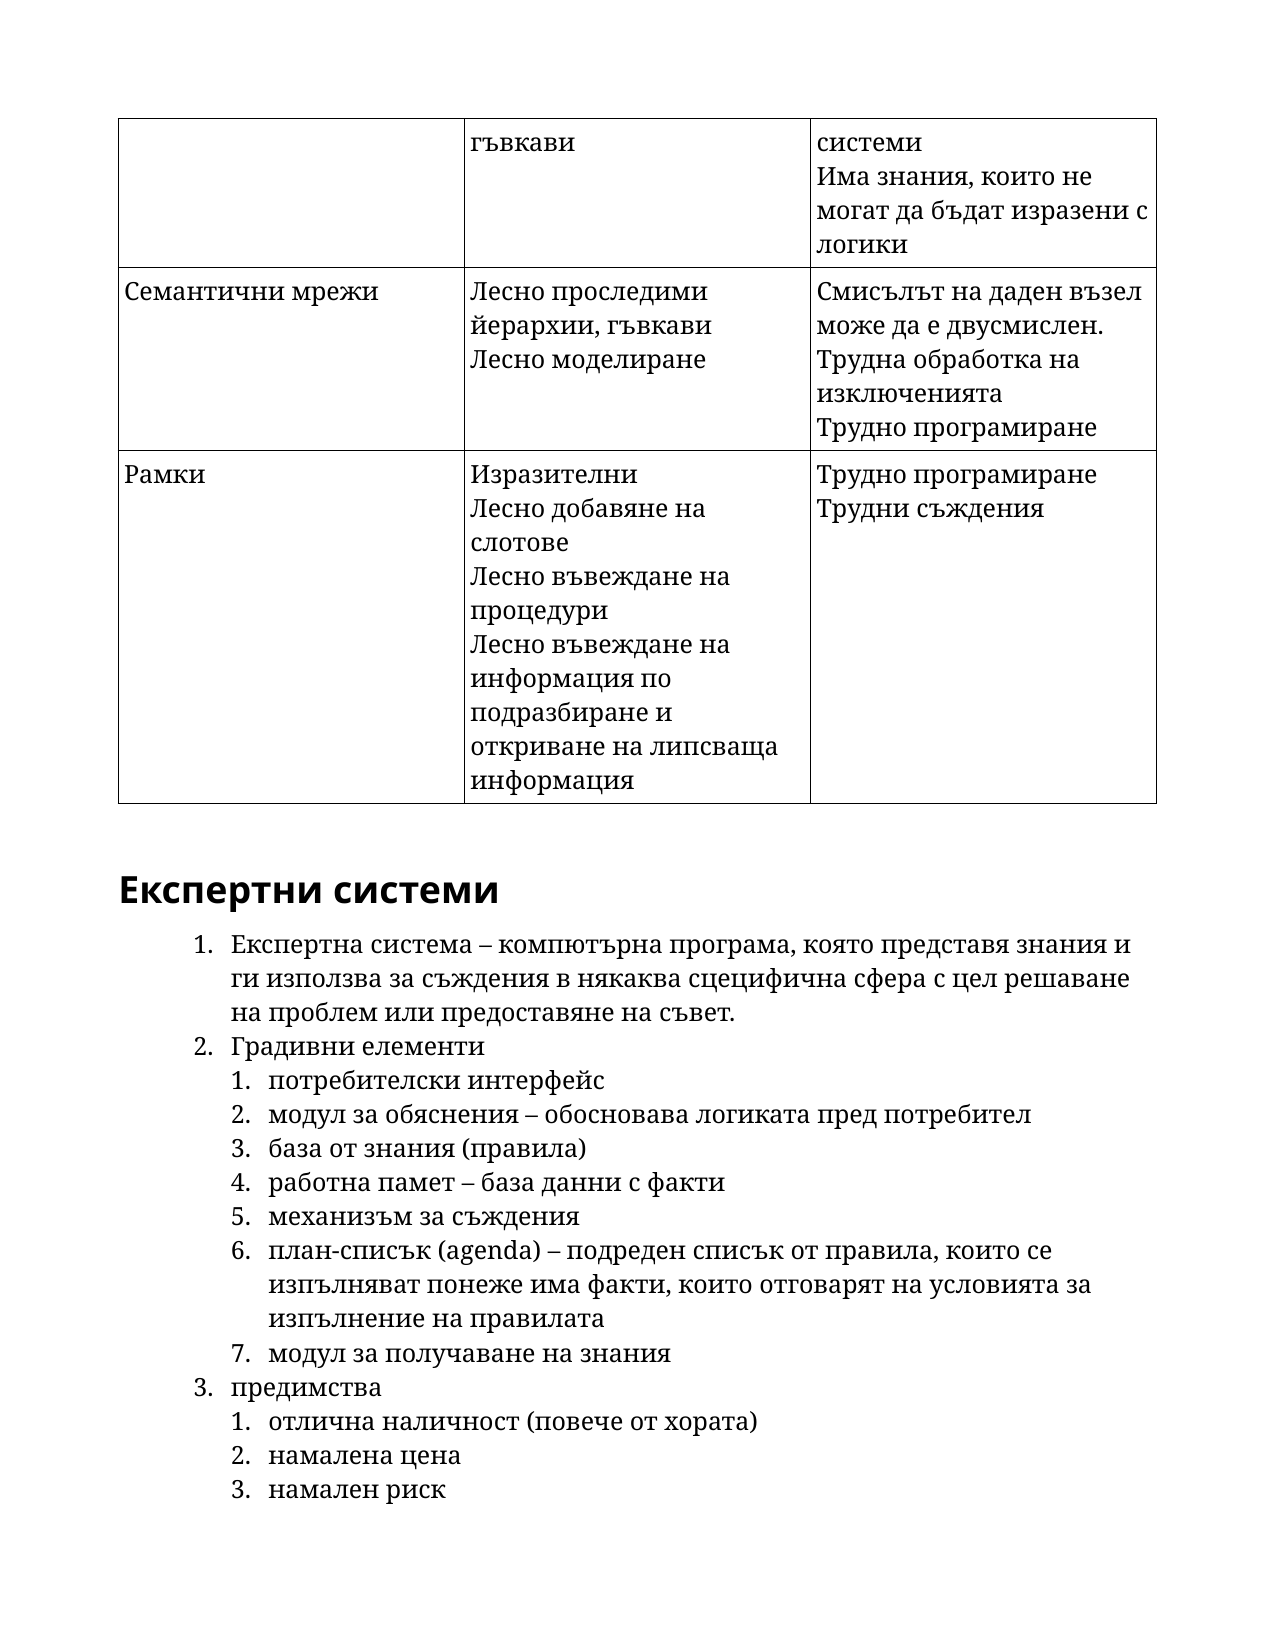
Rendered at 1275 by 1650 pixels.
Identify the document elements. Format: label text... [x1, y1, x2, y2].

list база от знания (правила) [231, 1131, 1157, 1165]
table_cell Смисълът на даден възел може да е двусмислен. Трудна обработка на изключенията Трудно програмиране [811, 268, 1156, 450]
list модул за получаване на знания [231, 1335, 1157, 1369]
table_cell Рамки [119, 451, 464, 803]
table_header гъвкави [465, 119, 810, 267]
table_cell Изразителни Лесно добавяне на слотове Лесно въвеждане на процедури Лесно въвеждане на информация по подразбиране и откриване на липсваща информация [465, 451, 810, 803]
list работна памет – база данни с факти [231, 1165, 1157, 1199]
list план-списък (agenda) – подреден списък от правила, които се изпълняват понеже има факти, които отговарят на условията за изпълнение на правилата [231, 1233, 1157, 1335]
table_header системи Има знания, които не могат да бъдат изразени с логики [811, 119, 1156, 267]
list намален риск [231, 1471, 1157, 1506]
list потребителски интерфейс [231, 1063, 1157, 1097]
table_cell Семантични мрежи [119, 268, 464, 450]
table_cell Лесно проследими йерархии, гъвкави Лесно моделиране [465, 268, 810, 450]
table_cell Трудно програмиране Трудни съждения [811, 451, 1156, 803]
list предимства [193, 1369, 1157, 1403]
subtitle Експертни системи [118, 863, 1157, 914]
list Градивни елементи [193, 1029, 1157, 1063]
list намалена цена [231, 1437, 1157, 1471]
list механизъм за съждения [231, 1199, 1157, 1233]
list отлична наличност (повече от хората) [231, 1403, 1157, 1437]
table_header [119, 119, 464, 267]
list Експертна система – компютърна програма, която представя знания и ги използва за съждения в някаква сцецифична сфера с цел решаване на проблем или предоставяне на съвет. [193, 926, 1157, 1029]
list модул за обяснения – обосновава логиката пред потребител [231, 1097, 1157, 1131]
